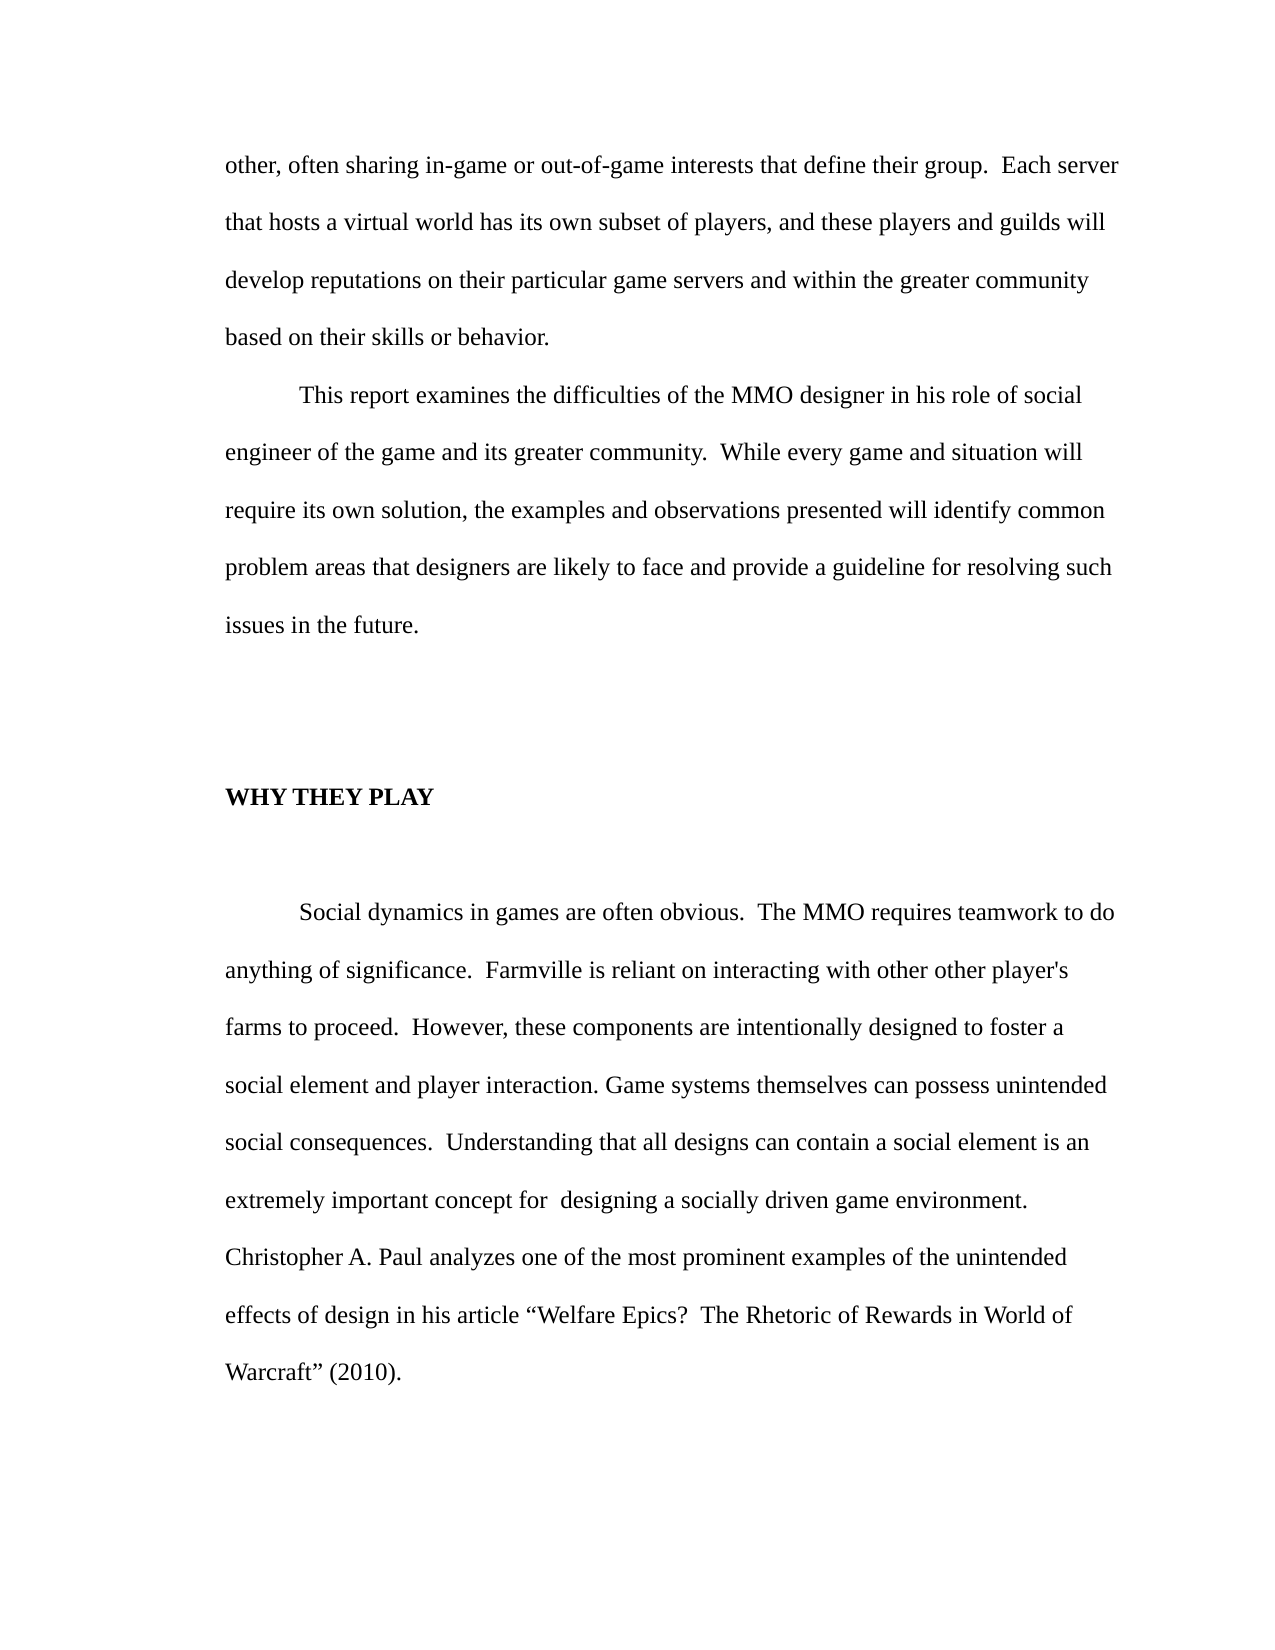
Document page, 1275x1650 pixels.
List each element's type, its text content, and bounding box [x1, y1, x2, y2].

text Social dynamics in games are often obvious. The MMO requires teamwork to do anything of significance. Farmville is reliant on interacting with other other player's farms to proceed. However, these components are intentionally designed to foster a social element and player interaction. Game systems themselves can possess unintended social consequences. Understanding that all designs can contain a social element is an extremely important concept for designing a socially driven game environment. Christopher A. Paul analyzes one of the most prominent examples of the unintended effects of design in his article “Welfare Epics? The Rhetoric of Rewards in World of Warcraft” (2010). [225, 897, 1125, 1386]
text other, often sharing in-game or out-of-game interests that define their group. Each server that hosts a virtual world has its own subset of players, and these players and guilds will develop reputations on their particular game servers and within the greater community based on their skills or behavior. [225, 150, 1125, 351]
text This report examines the difficulties of the MMO designer in his role of social engineer of the game and its greater community. While every game and situation will require its own solution, the examples and observations presented will identify common problem areas that designers are likely to face and provide a guideline for resolving such issues in the future. [225, 380, 1125, 639]
text WHY THEY PLAY [225, 782, 1125, 811]
